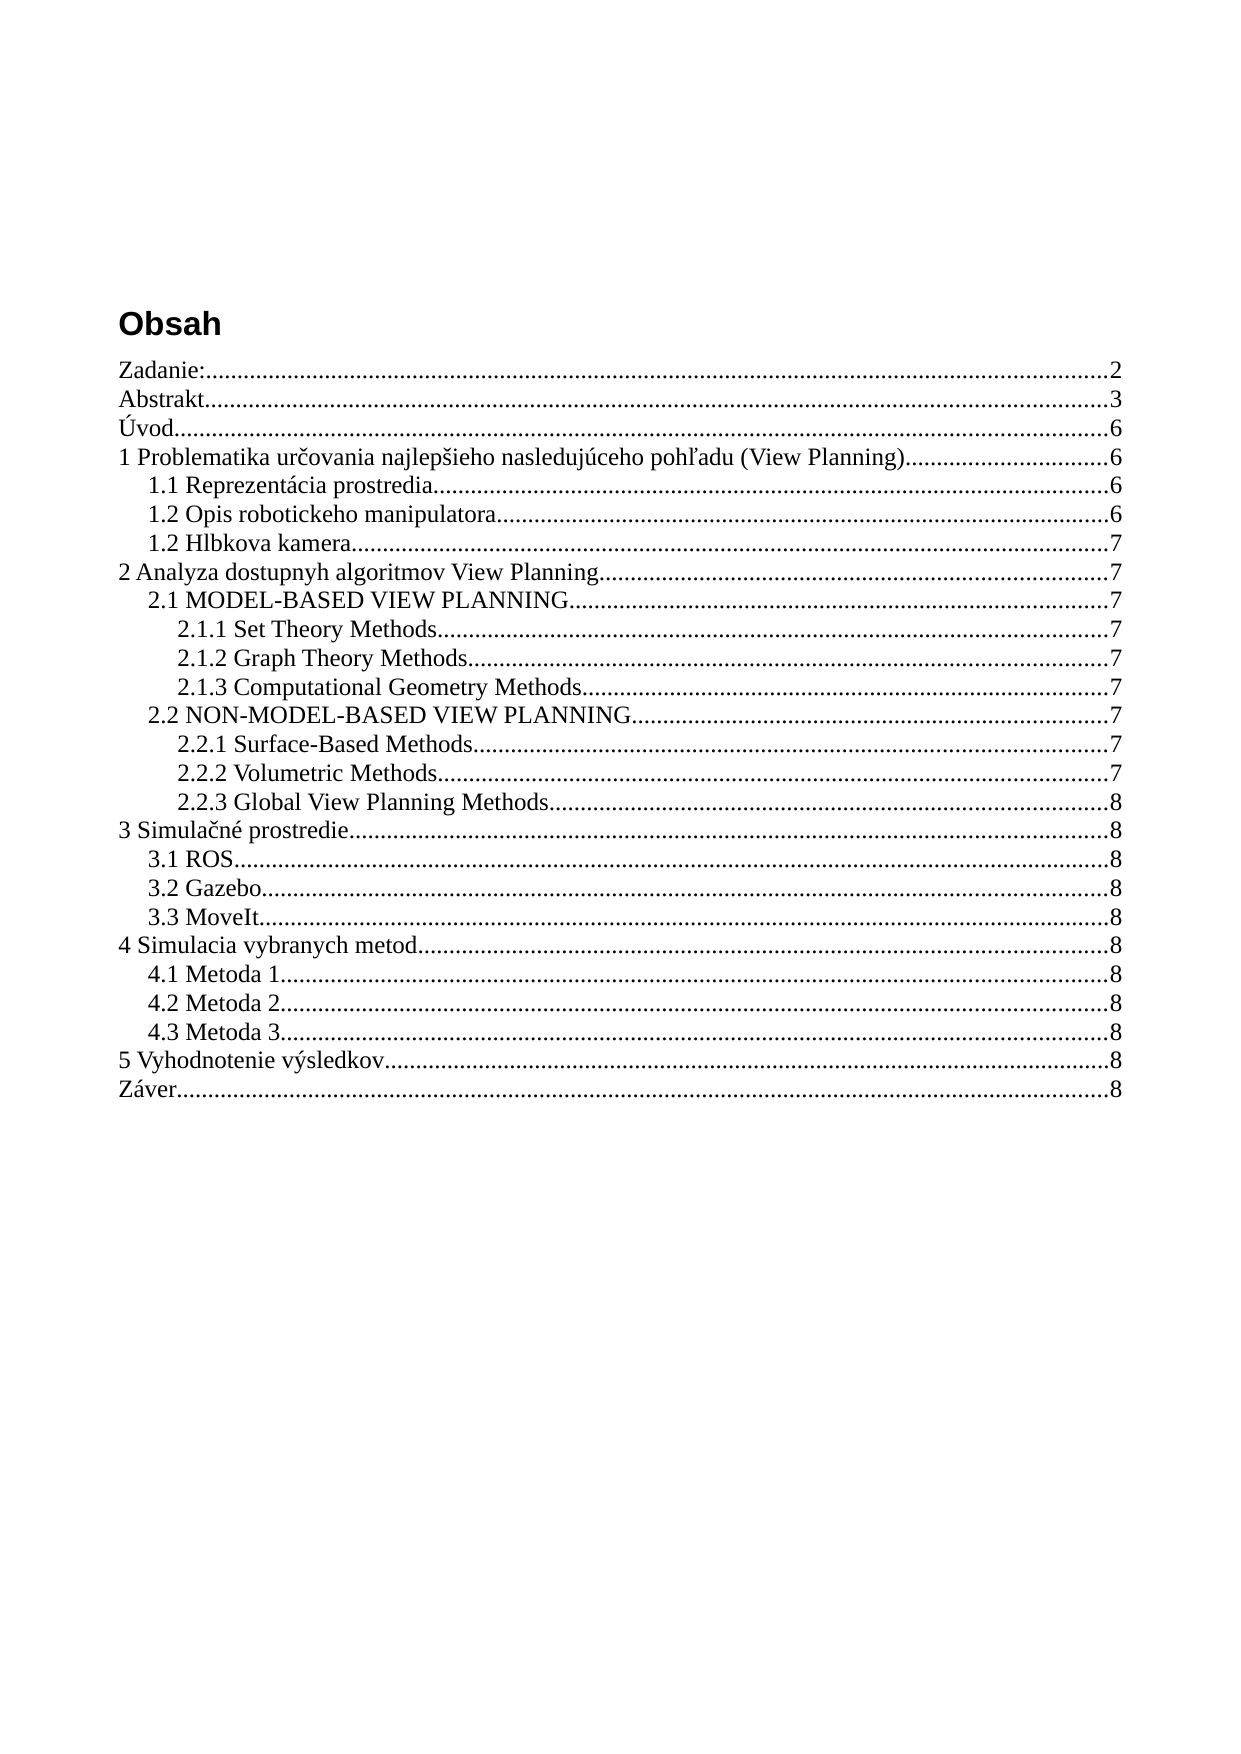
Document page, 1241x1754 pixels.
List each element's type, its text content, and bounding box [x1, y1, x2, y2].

text 1.1 Reprezentácia prostredia 6 [148, 470, 1122, 499]
text 4.2 Metoda 2 8 [148, 988, 1122, 1017]
text 2.2 NON-MODEL-BASED VIEW PLANNING 7 [148, 700, 1122, 729]
text 2.2.3 Global View Planning Methods 8 [177, 787, 1122, 815]
text Zadanie: 2 [118, 355, 1122, 384]
text Úvod 6 [118, 413, 1122, 442]
text 1.2 Opis robotickeho manipulatora 6 [148, 499, 1122, 528]
text Záver 8 [118, 1074, 1122, 1103]
text 1.2 Hlbkova kamera 7 [148, 528, 1122, 557]
text 2.1.3 Computational Geometry Methods 7 [177, 672, 1122, 700]
text 2.1 MODEL-BASED VIEW PLANNING 7 [148, 585, 1122, 614]
text 5 Vyhodnotenie výsledkov 8 [118, 1045, 1122, 1074]
text 4 Simulacia vybranych metod 8 [118, 930, 1122, 959]
text 4.3 Metoda 3 8 [148, 1017, 1122, 1045]
text Abstrakt 3 [118, 384, 1122, 413]
text 2.2.2 Volumetric Methods 7 [177, 758, 1122, 787]
text 3 Simulačné prostredie 8 [118, 815, 1122, 844]
subtitle Obsah [118, 304, 1122, 343]
text 2 Analyza dostupnyh algoritmov View Planning 7 [118, 557, 1122, 585]
text 1 Problematika určovania najlepšieho nasledujúceho pohľadu (View Planning) 6 [118, 442, 1122, 470]
text 3.1 ROS 8 [148, 844, 1122, 873]
text 2.1.1 Set Theory Methods 7 [177, 614, 1122, 643]
text 3.2 Gazebo 8 [148, 873, 1122, 902]
text 4.1 Metoda 1 8 [148, 959, 1122, 988]
text 3.3 MoveIt 8 [148, 902, 1122, 930]
text 2.2.1 Surface-Based Methods 7 [177, 729, 1122, 758]
text 2.1.2 Graph Theory Methods 7 [177, 643, 1122, 672]
